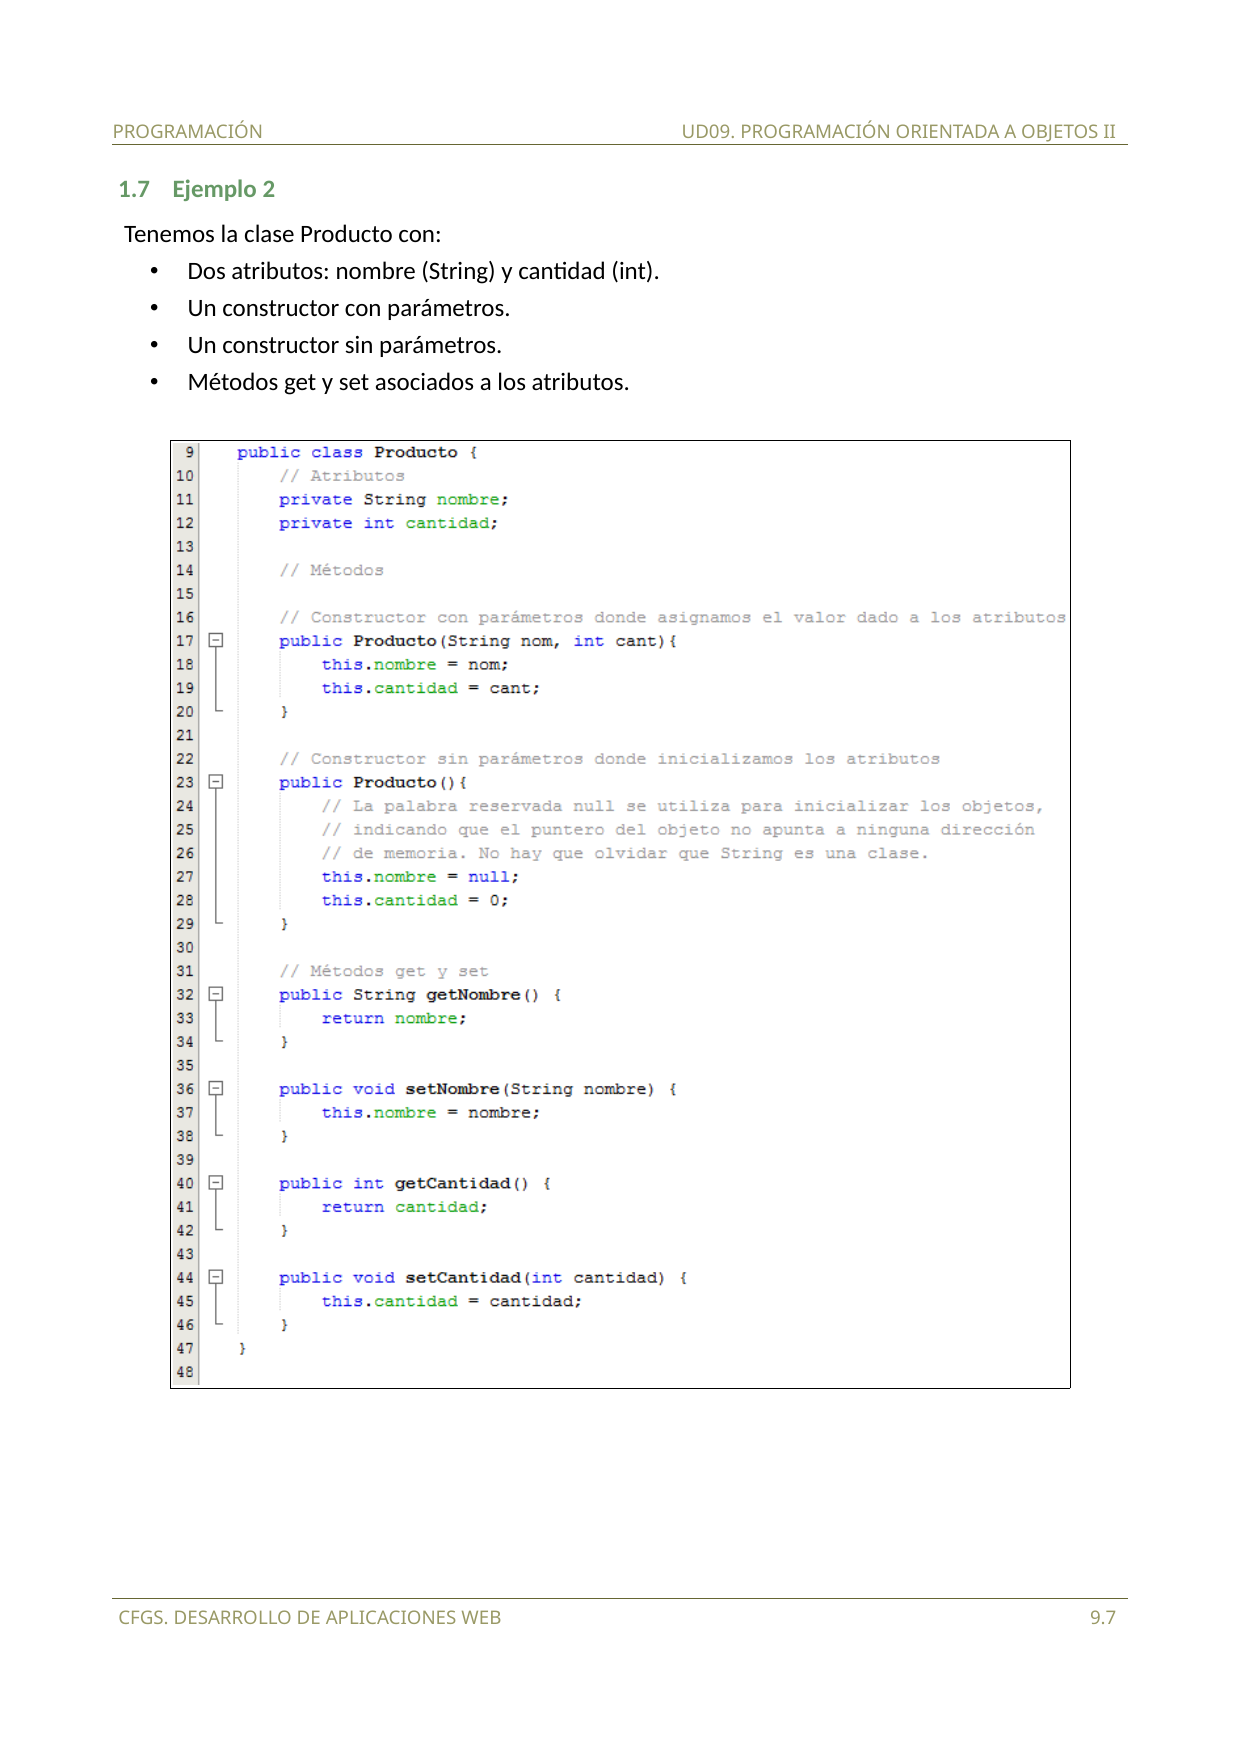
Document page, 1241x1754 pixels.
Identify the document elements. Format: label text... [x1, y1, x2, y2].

list Un constructor sin parámetros. [150, 329, 1128, 360]
picture [172, 443, 1068, 1385]
list Un constructor con parámetros. [150, 292, 1128, 323]
list Métodos get y set asociados a los atributos. [150, 366, 1128, 397]
text Tenemos la clase Producto con: [112, 218, 1128, 249]
list Dos atributos: nombre (String) y cantidad (int). [150, 256, 1128, 286]
subtitle Ejemplo 2 [112, 173, 1128, 204]
